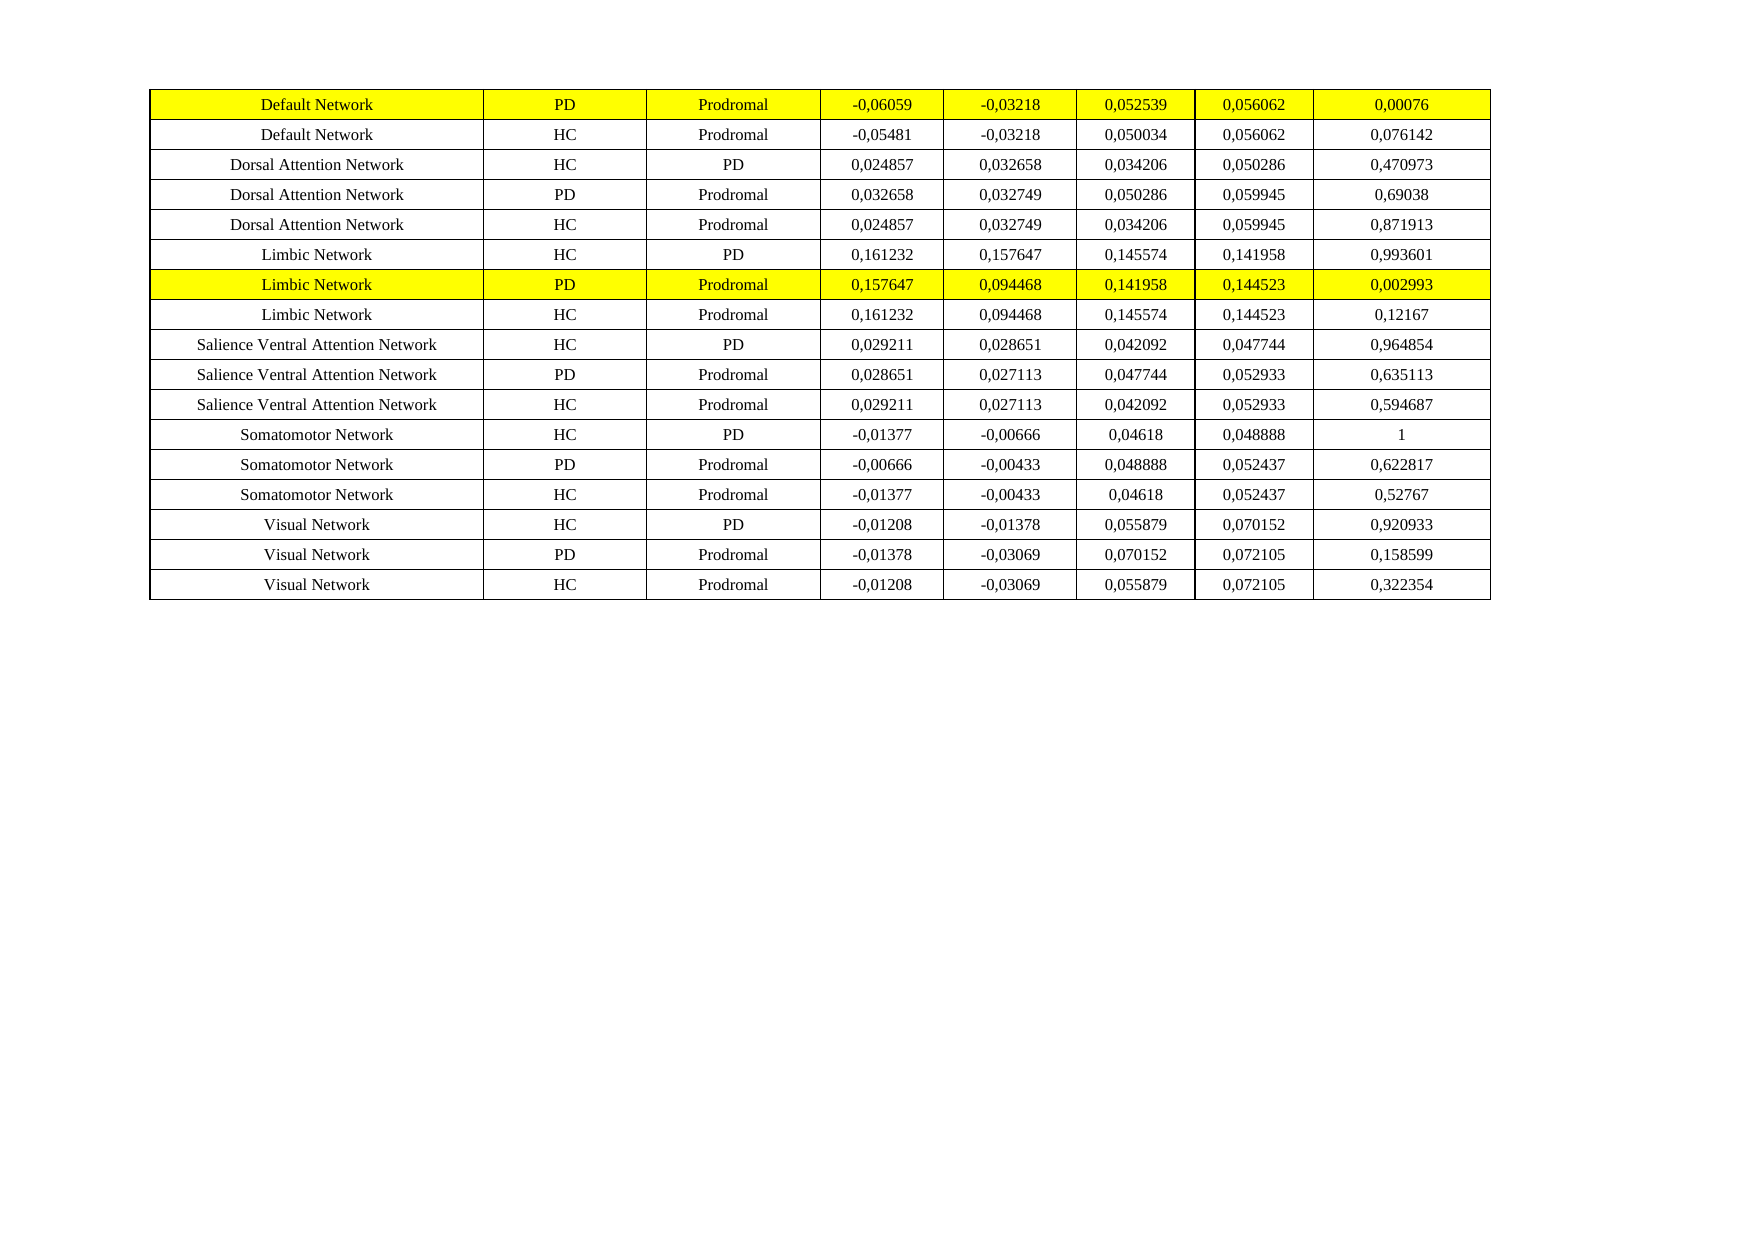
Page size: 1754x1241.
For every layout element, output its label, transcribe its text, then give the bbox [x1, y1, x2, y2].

table_cell 0,055879 [1077, 570, 1194, 599]
table_cell Prodromal [647, 210, 820, 239]
table_cell 0,145574 [1077, 240, 1194, 269]
table_cell Prodromal [647, 90, 820, 119]
table_cell Default Network [151, 90, 483, 119]
table_cell 1 [1314, 420, 1490, 449]
table_cell Limbic Network [151, 270, 483, 299]
table_cell Prodromal [647, 540, 820, 569]
table_cell HC [484, 150, 646, 179]
table_cell 0,034206 [1077, 210, 1194, 239]
table_cell -0,03218 [944, 120, 1076, 149]
table_cell 0,144523 [1196, 270, 1313, 299]
table_cell PD [647, 510, 820, 539]
table_cell 0,161232 [821, 240, 943, 269]
table_cell PD [647, 420, 820, 449]
table_cell 0,070152 [1077, 540, 1194, 569]
table_cell PD [647, 330, 820, 359]
table_cell 0,047744 [1196, 330, 1313, 359]
table_cell Prodromal [647, 360, 820, 389]
table_cell PD [484, 450, 646, 479]
table_cell 0,04618 [1077, 480, 1194, 509]
table_cell 0,032749 [944, 180, 1076, 209]
table_cell HC [484, 210, 646, 239]
table_cell 0,993601 [1314, 240, 1490, 269]
table_cell 0,024857 [821, 150, 943, 179]
table_cell 0,052437 [1196, 450, 1313, 479]
table_cell Prodromal [647, 180, 820, 209]
table_cell 0,059945 [1196, 180, 1313, 209]
table_cell HC [484, 120, 646, 149]
table_cell -0,01208 [821, 570, 943, 599]
table_cell 0,042092 [1077, 330, 1194, 359]
table_cell 0,052933 [1196, 360, 1313, 389]
table_cell 0,059945 [1196, 210, 1313, 239]
table_cell 0,032749 [944, 210, 1076, 239]
table_cell 0,094468 [944, 270, 1076, 299]
table_cell 0,070152 [1196, 510, 1313, 539]
table_cell Prodromal [647, 480, 820, 509]
table_cell -0,01377 [821, 480, 943, 509]
table_cell Visual Network [151, 570, 483, 599]
table_cell 0,055879 [1077, 510, 1194, 539]
table_cell Salience Ventral Attention Network [151, 390, 483, 419]
table_cell 0,141958 [1077, 270, 1194, 299]
table_cell Somatomotor Network [151, 420, 483, 449]
table_cell 0,69038 [1314, 180, 1490, 209]
table_cell 0,047744 [1077, 360, 1194, 389]
table_cell 0,028651 [944, 330, 1076, 359]
table_cell -0,00433 [944, 450, 1076, 479]
table_cell 0,161232 [821, 300, 943, 329]
table_cell 0,12167 [1314, 300, 1490, 329]
table_cell PD [484, 180, 646, 209]
table_cell 0,056062 [1196, 90, 1313, 119]
table_cell 0,635113 [1314, 360, 1490, 389]
table_cell PD [484, 360, 646, 389]
table_cell HC [484, 570, 646, 599]
table_cell Prodromal [647, 450, 820, 479]
table_cell Visual Network [151, 540, 483, 569]
table_cell 0,920933 [1314, 510, 1490, 539]
table_cell -0,00433 [944, 480, 1076, 509]
table_cell Somatomotor Network [151, 480, 483, 509]
table_cell Prodromal [647, 570, 820, 599]
table_cell 0,157647 [944, 240, 1076, 269]
table_cell Dorsal Attention Network [151, 150, 483, 179]
table_cell 0,141958 [1196, 240, 1313, 269]
table_cell -0,00666 [821, 450, 943, 479]
table_cell 0,027113 [944, 390, 1076, 419]
table_cell 0,048888 [1196, 420, 1313, 449]
table_cell 0,157647 [821, 270, 943, 299]
table_cell -0,00666 [944, 420, 1076, 449]
table_cell -0,01378 [821, 540, 943, 569]
table_cell -0,03069 [944, 540, 1076, 569]
table_cell 0,050286 [1077, 180, 1194, 209]
table_cell 0,145574 [1077, 300, 1194, 329]
table_cell 0,322354 [1314, 570, 1490, 599]
table_cell Salience Ventral Attention Network [151, 330, 483, 359]
table_cell 0,050034 [1077, 120, 1194, 149]
table_cell PD [484, 90, 646, 119]
table_cell 0,144523 [1196, 300, 1313, 329]
table_cell 0,52767 [1314, 480, 1490, 509]
table_cell 0,594687 [1314, 390, 1490, 419]
table_cell 0,032658 [944, 150, 1076, 179]
table_cell HC [484, 420, 646, 449]
table_cell 0,094468 [944, 300, 1076, 329]
table_cell 0,871913 [1314, 210, 1490, 239]
table_cell HC [484, 300, 646, 329]
table_cell 0,052437 [1196, 480, 1313, 509]
table_cell -0,01208 [821, 510, 943, 539]
table_cell -0,06059 [821, 90, 943, 119]
table_cell HC [484, 510, 646, 539]
table_cell PD [647, 240, 820, 269]
table_cell -0,01377 [821, 420, 943, 449]
table_cell PD [647, 150, 820, 179]
table_cell PD [484, 270, 646, 299]
table_cell HC [484, 330, 646, 359]
table_cell 0,048888 [1077, 450, 1194, 479]
table_cell Salience Ventral Attention Network [151, 360, 483, 389]
table_cell 0,052539 [1077, 90, 1194, 119]
table_cell Limbic Network [151, 240, 483, 269]
table_cell Default Network [151, 120, 483, 149]
table_cell Prodromal [647, 300, 820, 329]
table_cell Prodromal [647, 270, 820, 299]
table_cell 0,470973 [1314, 150, 1490, 179]
table_cell Dorsal Attention Network [151, 210, 483, 239]
table_cell Limbic Network [151, 300, 483, 329]
table_cell 0,002993 [1314, 270, 1490, 299]
table_cell 0,029211 [821, 390, 943, 419]
table_cell 0,072105 [1196, 570, 1313, 599]
table_cell 0,050286 [1196, 150, 1313, 179]
table_cell 0,032658 [821, 180, 943, 209]
table_cell 0,076142 [1314, 120, 1490, 149]
table_cell HC [484, 480, 646, 509]
table_cell 0,056062 [1196, 120, 1313, 149]
table_cell Visual Network [151, 510, 483, 539]
table_cell 0,072105 [1196, 540, 1313, 569]
table_cell 0,024857 [821, 210, 943, 239]
table_cell 0,964854 [1314, 330, 1490, 359]
table_cell 0,052933 [1196, 390, 1313, 419]
table_cell PD [484, 540, 646, 569]
table_cell 0,158599 [1314, 540, 1490, 569]
table_cell -0,03218 [944, 90, 1076, 119]
table_cell Somatomotor Network [151, 450, 483, 479]
table_cell 0,027113 [944, 360, 1076, 389]
table_cell 0,622817 [1314, 450, 1490, 479]
table_cell 0,029211 [821, 330, 943, 359]
table_cell -0,03069 [944, 570, 1076, 599]
table_cell 0,034206 [1077, 150, 1194, 179]
table_cell -0,01378 [944, 510, 1076, 539]
table_cell Prodromal [647, 120, 820, 149]
table_cell Prodromal [647, 390, 820, 419]
table_cell 0,028651 [821, 360, 943, 389]
table_cell Dorsal Attention Network [151, 180, 483, 209]
table_cell -0,05481 [821, 120, 943, 149]
table_cell 0,00076 [1314, 90, 1490, 119]
table_cell HC [484, 240, 646, 269]
table_cell 0,042092 [1077, 390, 1194, 419]
table_cell 0,04618 [1077, 420, 1194, 449]
table_cell HC [484, 390, 646, 419]
